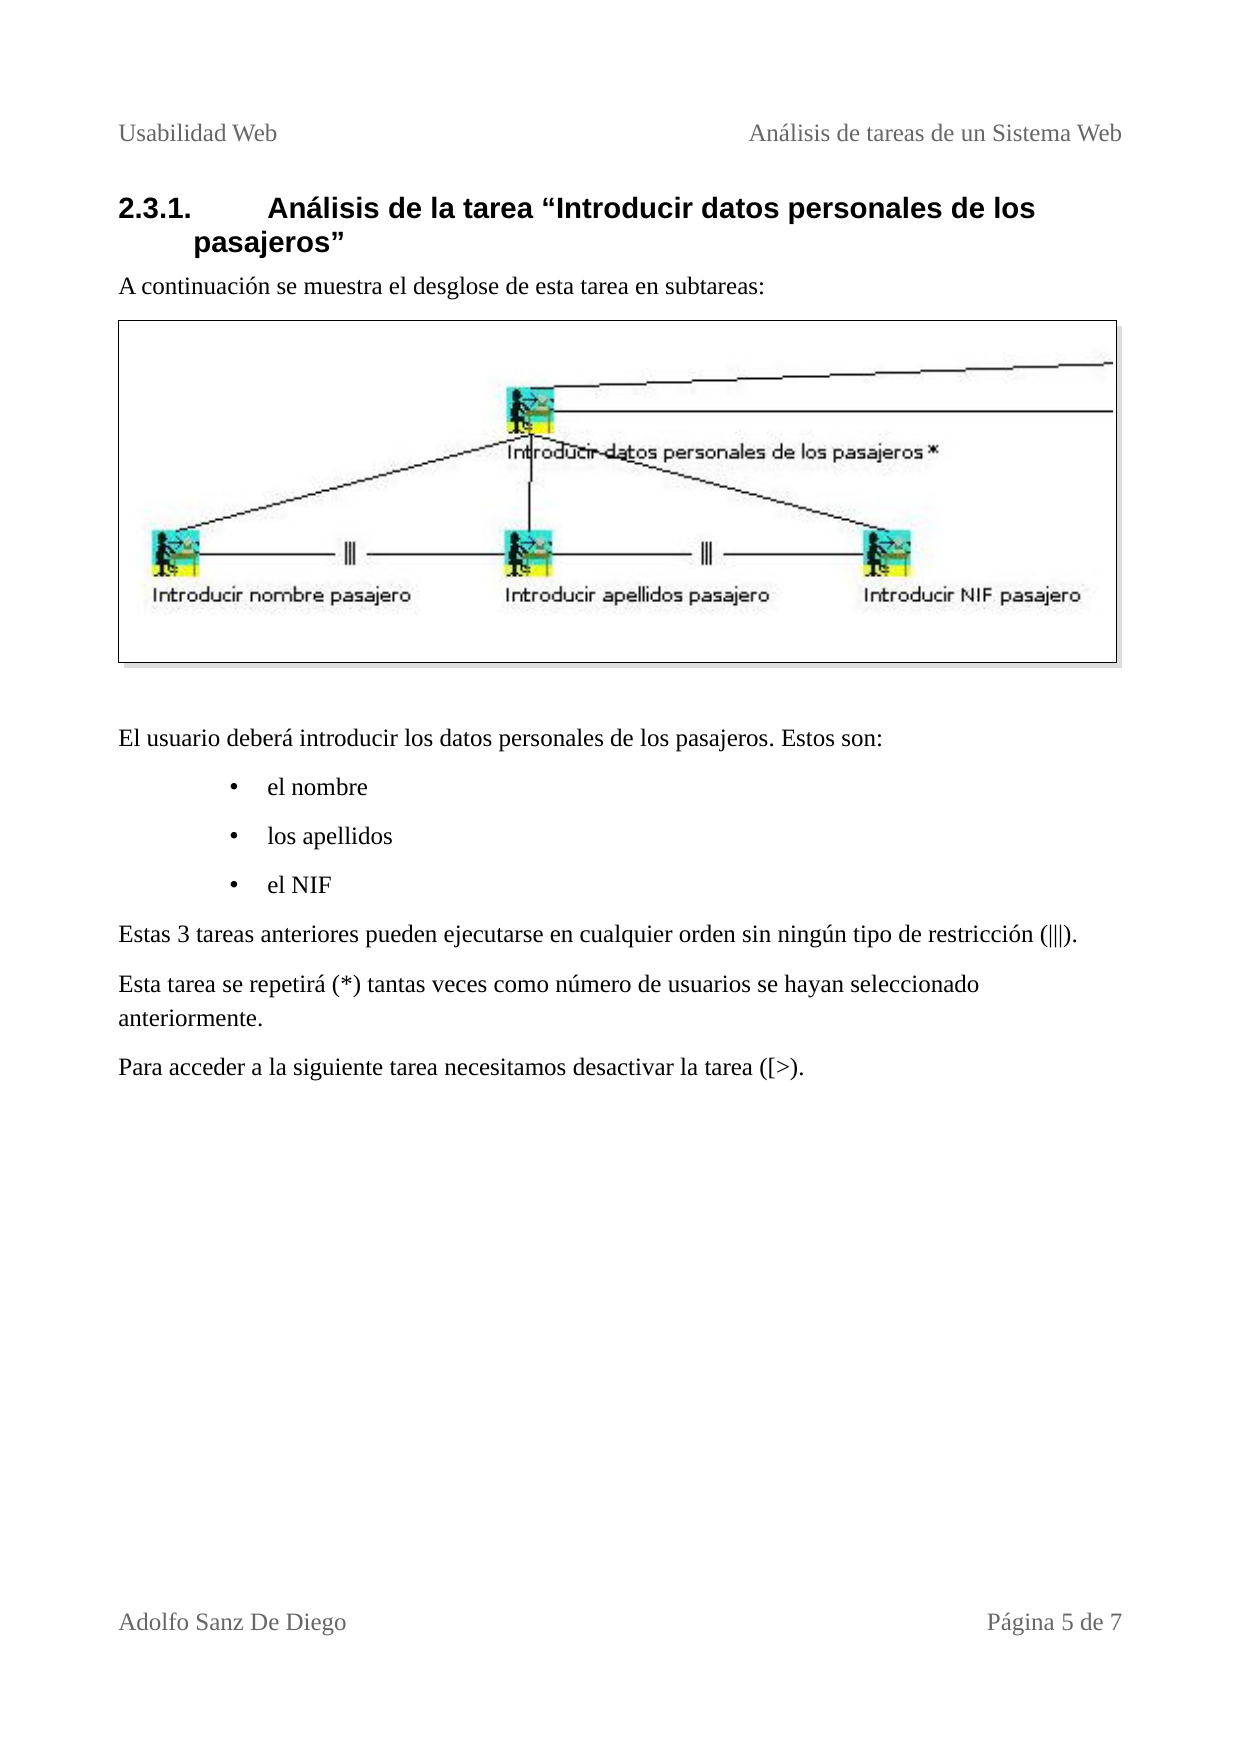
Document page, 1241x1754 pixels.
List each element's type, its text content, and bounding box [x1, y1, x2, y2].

text A continuación se muestra el desglose de esta tarea en subtareas: [118, 271, 1122, 300]
list el NIF [229, 871, 1122, 899]
text Estas 3 tareas anteriores pueden ejecutarse en cualquier orden sin ningún tipo de restricción (|||). [118, 919, 1122, 948]
text El usuario deberá introducir los datos personales de los pasajeros. Estos son: [118, 723, 1122, 752]
subtitle Análisis de la tarea “Introducir datos personales de los pasajeros” [118, 191, 1122, 258]
picture [121, 323, 1114, 660]
text Esta tarea se repetirá (*) tantas veces como número de usuarios se hayan seleccionado anteriormente. [118, 969, 1122, 1032]
list los apellidos [229, 821, 1122, 850]
text Para acceder a la siguiente tarea necesitamos desactivar la tarea ([>). [118, 1052, 1122, 1081]
list el nombre [229, 772, 1122, 801]
